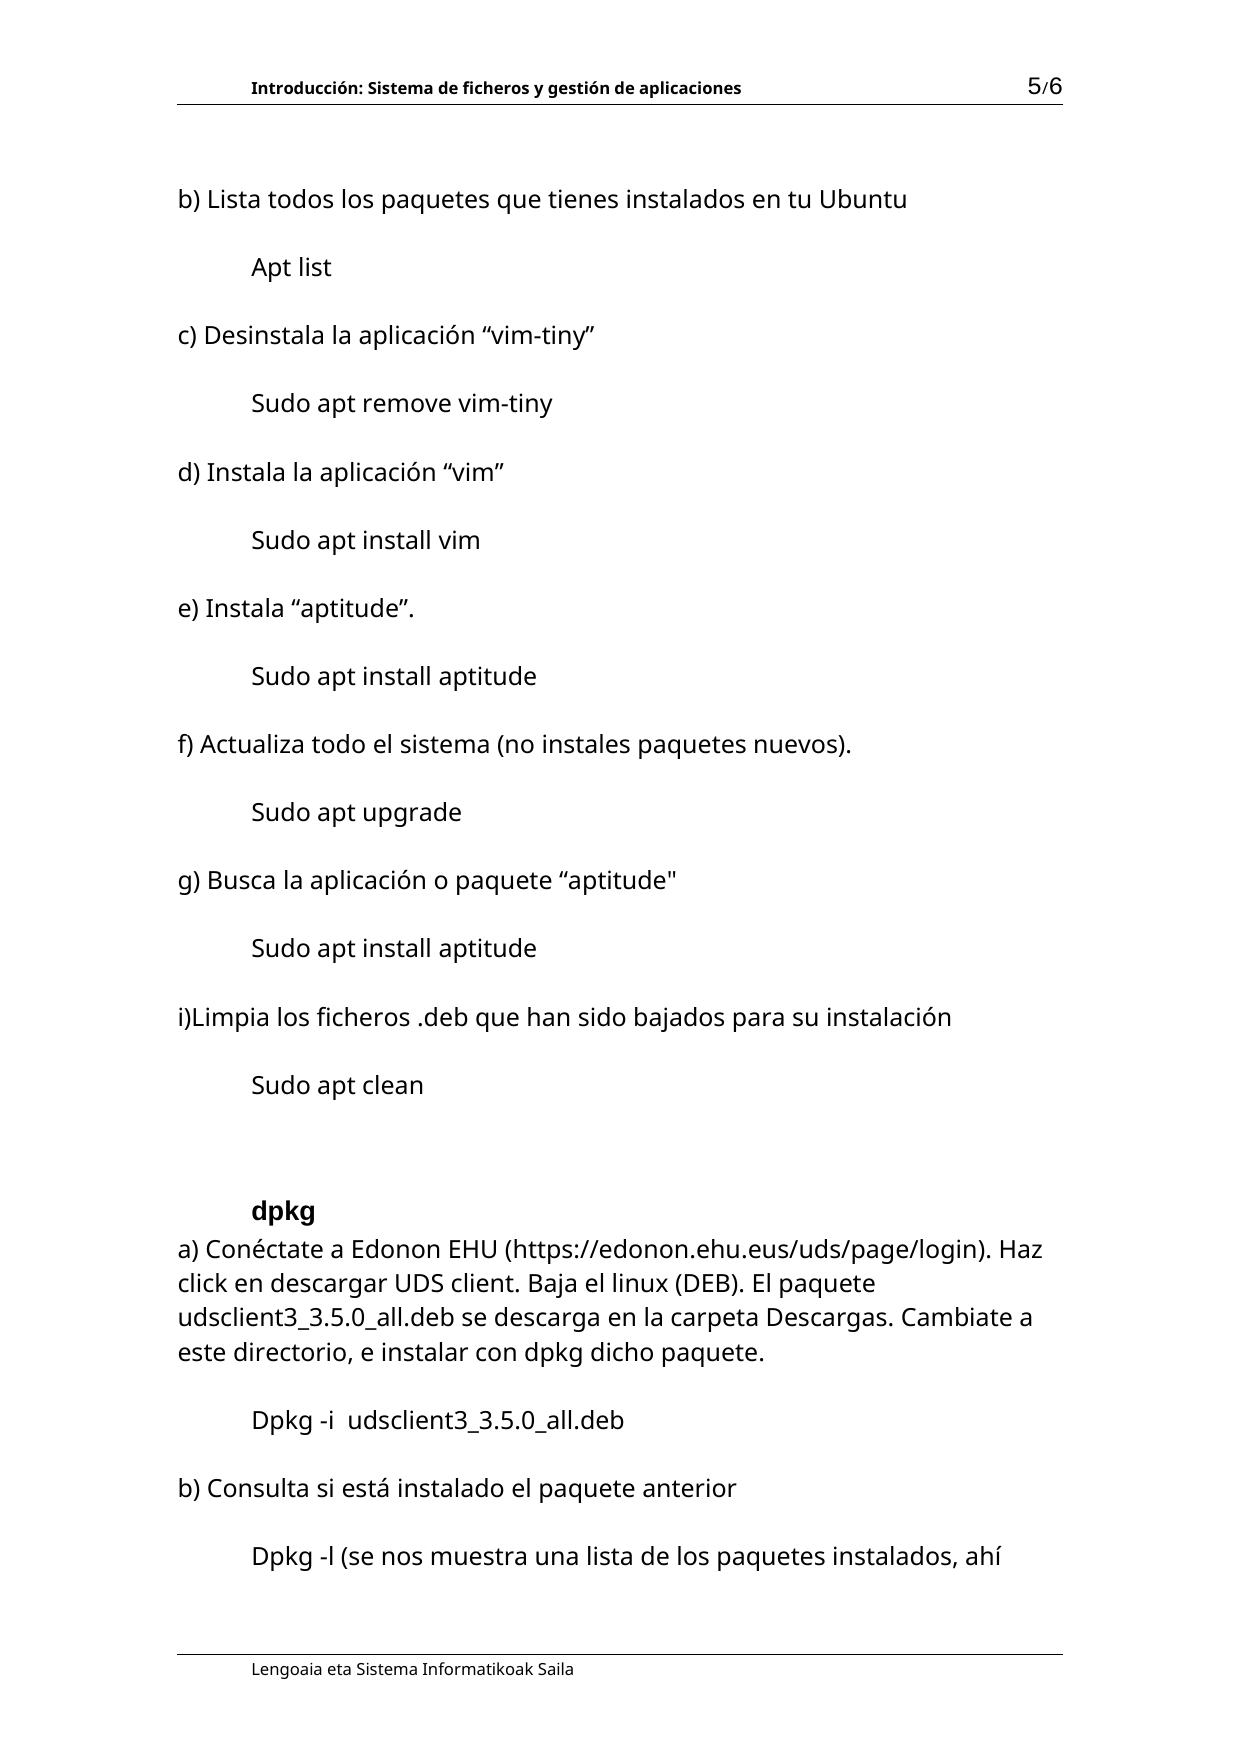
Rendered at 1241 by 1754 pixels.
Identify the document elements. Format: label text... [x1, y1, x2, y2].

text a) Conéctate a Edonon EHU (https://edonon.ehu.eus/uds/page/login). Haz click en descargar UDS client. Baja el linux (DEB). El paquete udsclient3_3.5.0_all.deb se descarga en la carpeta Descargas. Cambiate a este directorio, e instalar con dpkg dicho paquete. [177, 1232, 1063, 1368]
table_header Dpkg -i udsclient3_3.5.0_all.deb [177, 1402, 1063, 1436]
text c) Desinstala la aplicación “vim-tiny” [177, 318, 1063, 352]
text g) Busca la aplicación o paquete “aptitude" [177, 863, 1063, 897]
table_header Sudo apt remove vim-tiny [177, 386, 1063, 420]
subtitle dpkg [177, 1194, 1063, 1226]
text i)Limpia los ficheros .deb que han sido bajados para su instalación [177, 999, 1063, 1033]
table_header Dpkg -l (se nos muestra una lista de los paquetes instalados, ahí [177, 1539, 1063, 1573]
table_header Sudo apt clean [177, 1067, 1063, 1101]
table_header Sudo apt upgrade [177, 795, 1063, 829]
text b) Lista todos los paquetes que tienes instalados en tu Ubuntu [177, 182, 1063, 216]
table_header Sudo apt install aptitude [177, 931, 1063, 965]
text f) Actualiza todo el sistema (no instales paquetes nuevos). [177, 727, 1063, 761]
table_header Apt list [177, 250, 1063, 284]
text b) Consulta si está instalado el paquete anterior [177, 1470, 1063, 1504]
table_header Sudo apt install aptitude [177, 659, 1063, 693]
table_header Sudo apt install vim [177, 522, 1063, 556]
text e) Instala “aptitude”. [177, 590, 1063, 624]
text d) Instala la aplicación “vim” [177, 454, 1063, 488]
